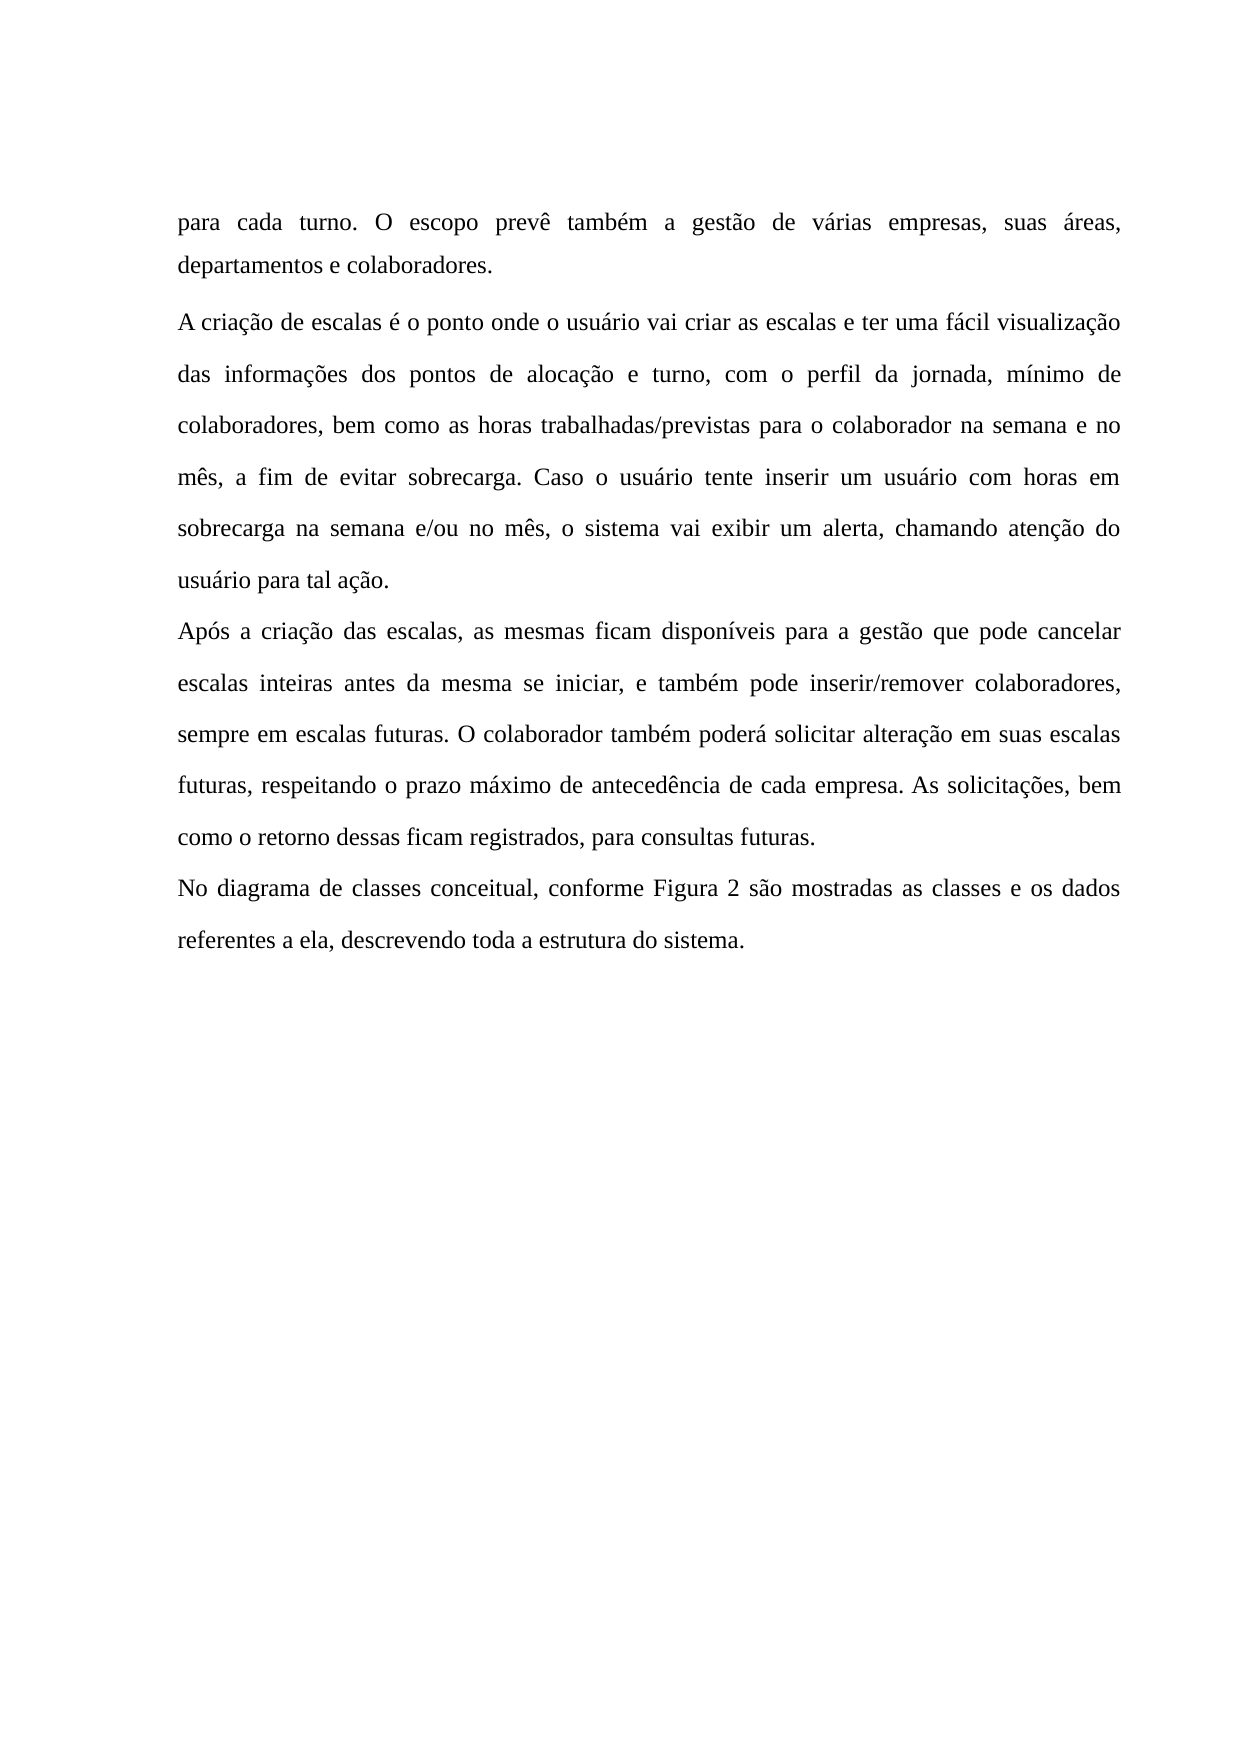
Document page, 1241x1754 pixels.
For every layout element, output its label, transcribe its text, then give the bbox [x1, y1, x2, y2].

text No diagrama de classes conceitual, conforme Figura 2 são mostradas as classes e os dados referentes a ela, descrevendo toda a estrutura do sistema. [177, 873, 1122, 954]
text Após a criação das escalas, as mesmas ficam disponíveis para a gestão que pode cancelar escalas inteiras antes da mesma se iniciar, e também pode inserir/remover colaboradores, sempre em escalas futuras. O colaborador também poderá solicitar alteração em suas escalas futuras, respeitando o prazo máximo de antecedência de cada empresa. As solicitações, bem como o retorno dessas ficam registrados, para consultas futuras. [177, 616, 1122, 851]
text para cada turno. O escopo prevê também a gestão de várias empresas, suas áreas, departamentos e colaboradores. [177, 207, 1122, 278]
text A criação de escalas é o ponto onde o usuário vai criar as escalas e ter uma fácil visualização das informações dos pontos de alocação e turno, com o perfil da jornada, mínimo de colaboradores, bem como as horas trabalhadas/previstas para o colaborador na semana e no mês, a fim de evitar sobrecarga. Caso o usuário tente inserir um usuário com horas em sobrecarga na semana e/ou no mês, o sistema vai exibir um alerta, chamando atenção do usuário para tal ação. [177, 307, 1122, 593]
